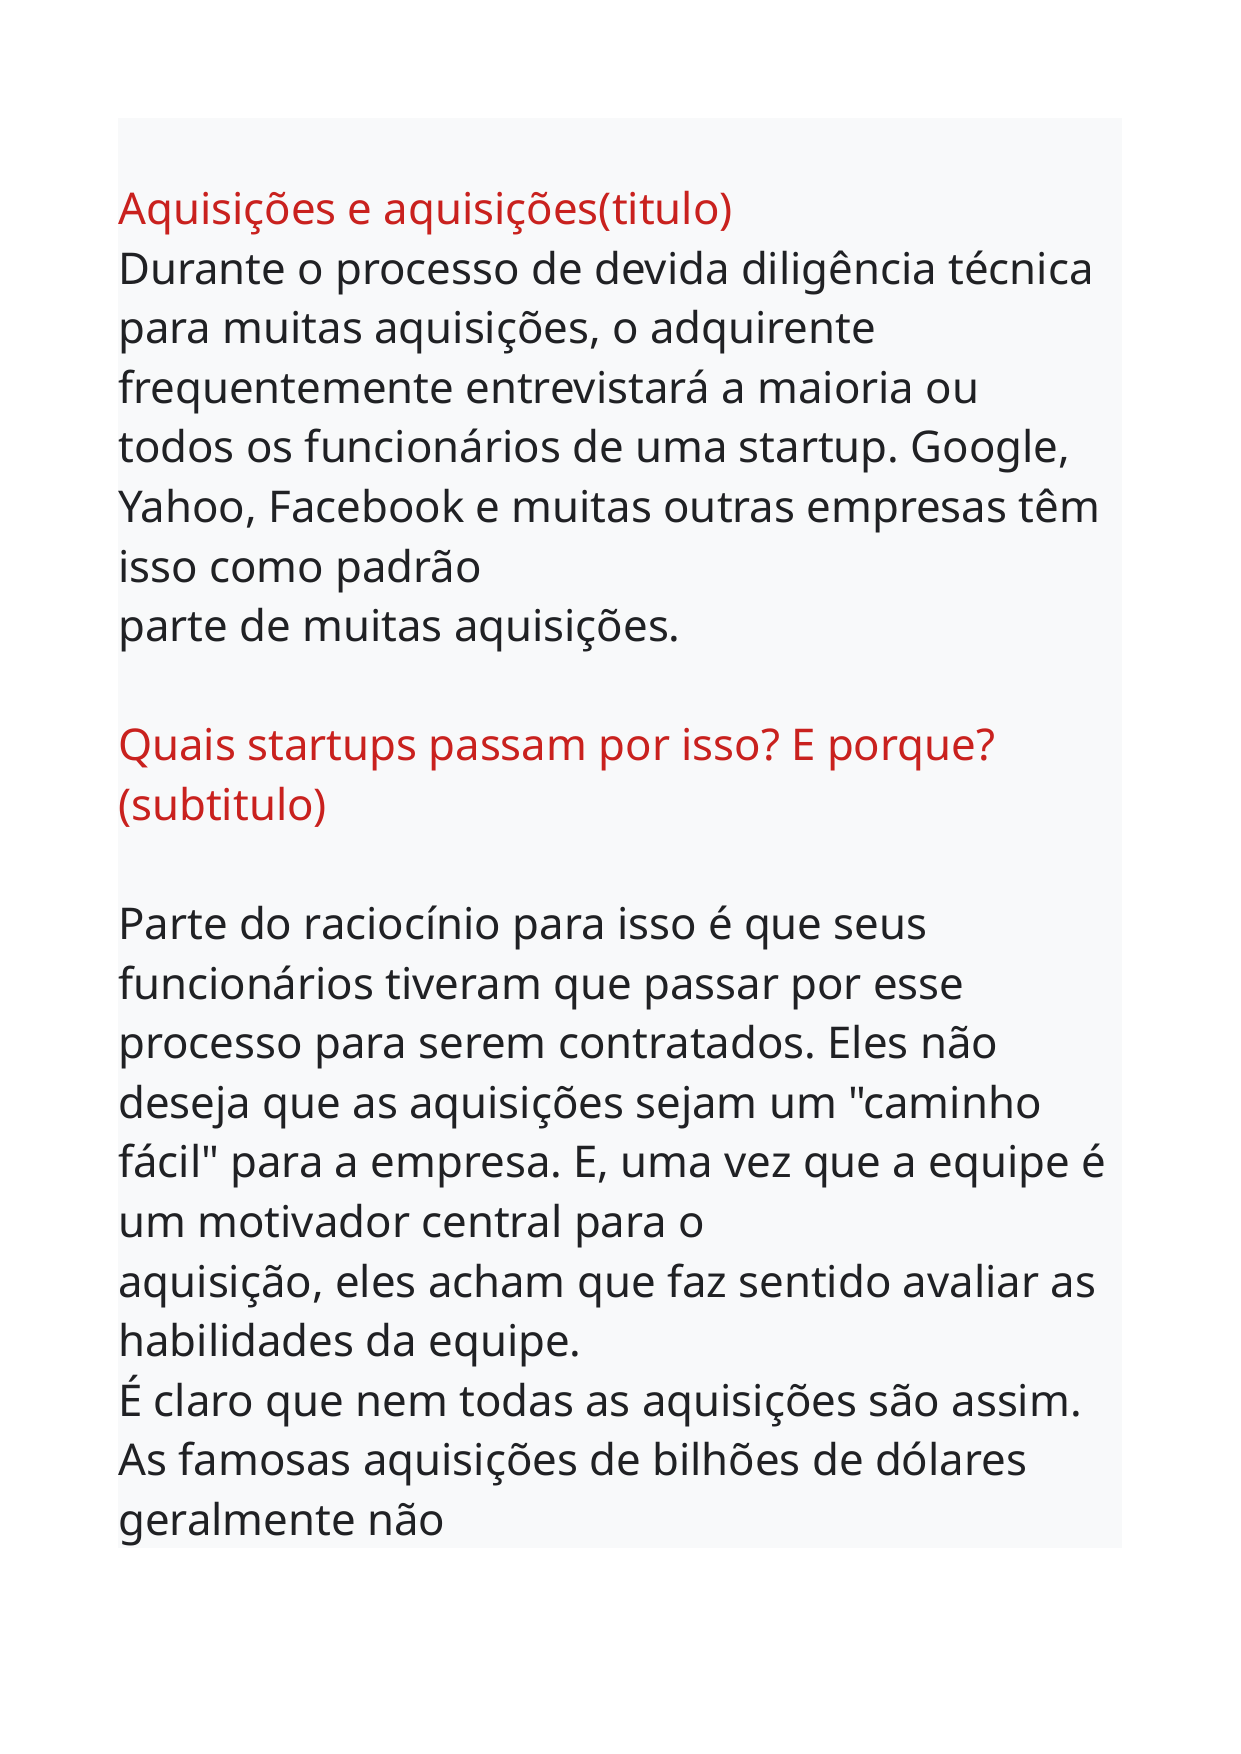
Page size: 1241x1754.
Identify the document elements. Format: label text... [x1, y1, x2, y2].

text Parte do raciocínio para isso é que seus funcionários tiveram que passar por esse processo para serem contratados. Eles não [118, 893, 1122, 1071]
text Quais startups passam por isso? E porque? (subtitulo) [118, 714, 1122, 833]
text aquisição, eles acham que faz sentido avaliar as habilidades da equipe. [118, 1250, 1122, 1369]
text Durante o processo de devida diligência técnica para muitas aquisições, o adquirente frequentemente entrevistará a maioria ou [118, 237, 1122, 416]
text parte de muitas aquisições. [118, 595, 1122, 654]
text deseja que as aquisições sejam um "caminho fácil" para a empresa. E, uma vez que a equipe é um motivador central para o [118, 1071, 1122, 1250]
text Aquisições e aquisições(titulo) [118, 178, 1122, 237]
text É claro que nem todas as aquisições são assim. As famosas aquisições de bilhões de dólares geralmente não [118, 1369, 1122, 1548]
text todos os funcionários de uma startup. Google, Yahoo, Facebook e muitas outras empresas têm isso como padrão [118, 416, 1122, 595]
